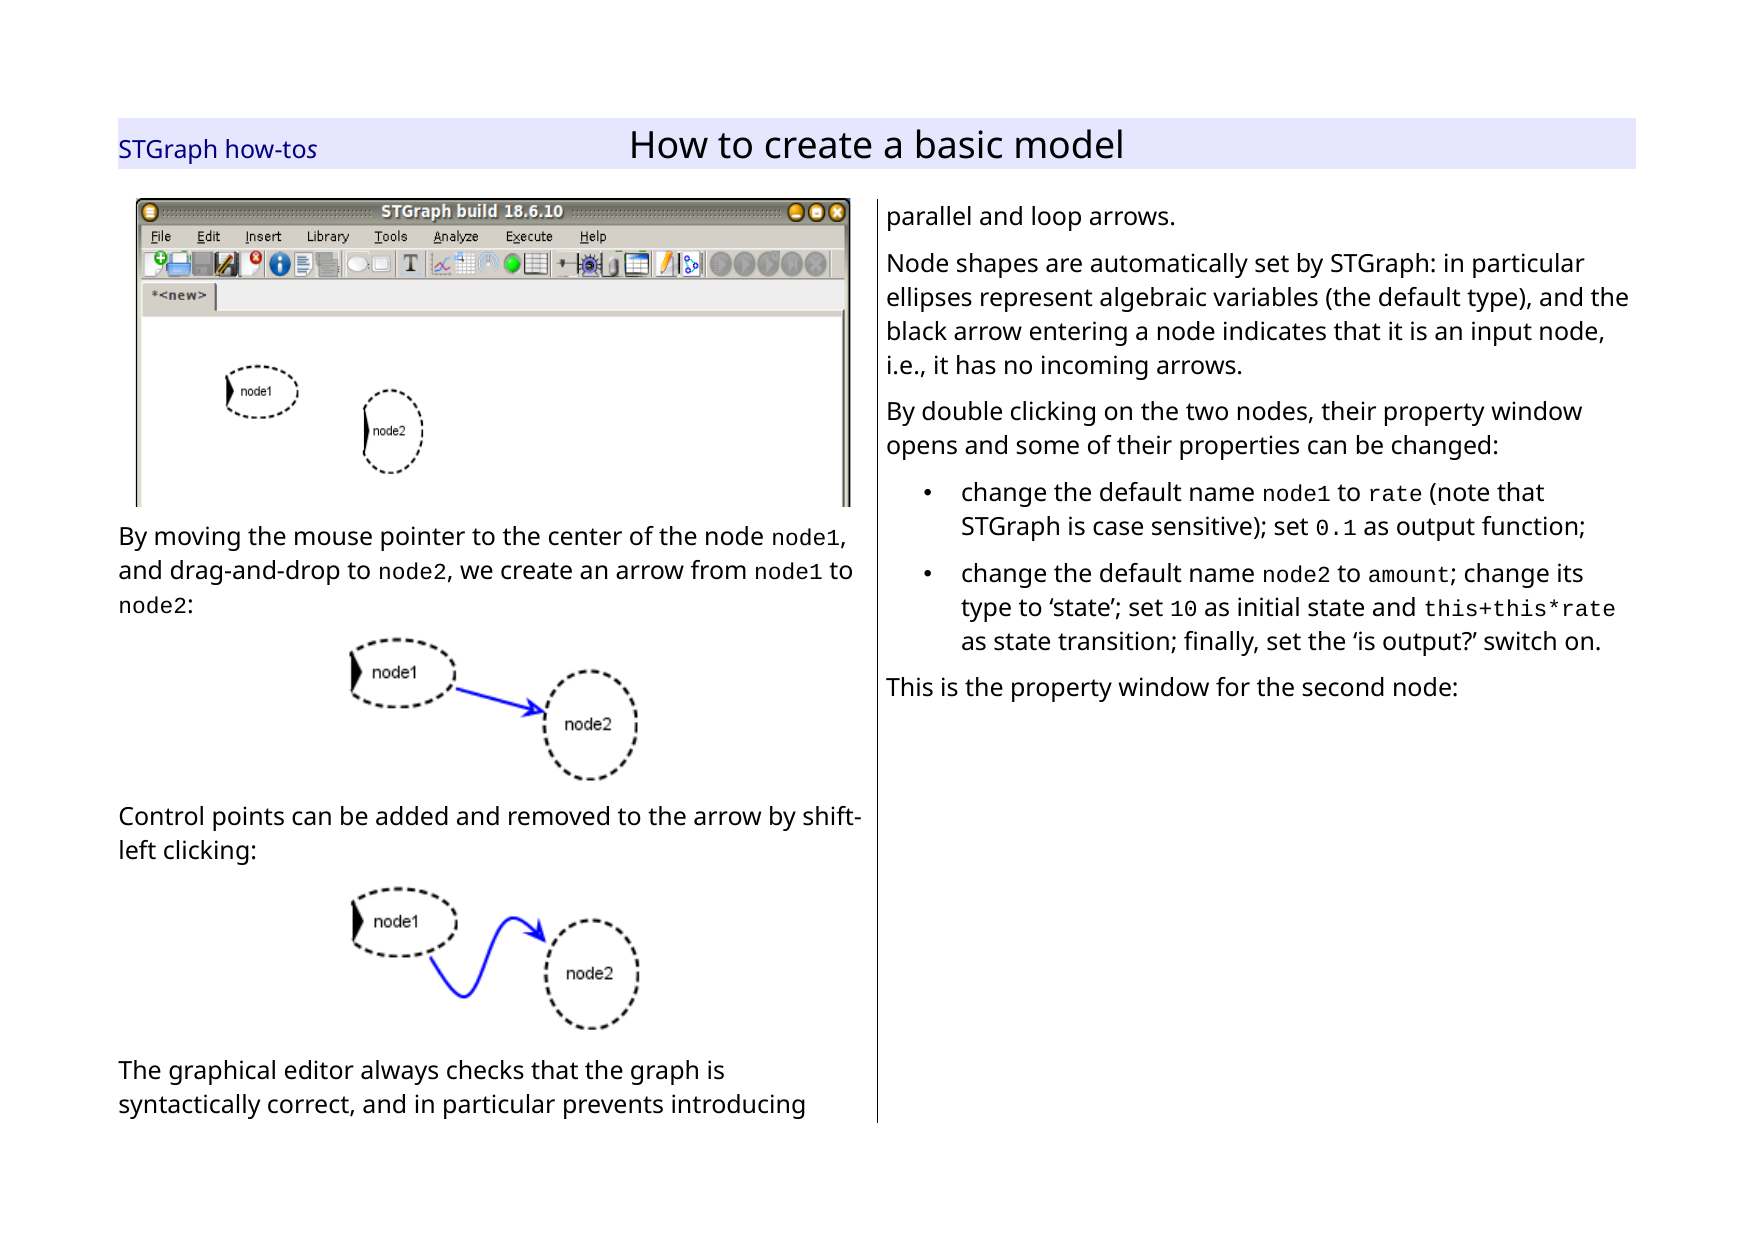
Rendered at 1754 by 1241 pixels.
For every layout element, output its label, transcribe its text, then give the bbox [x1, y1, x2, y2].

text The graphical editor always checks that the graph is syntactically correct, and in particular prevents introducing [118, 1053, 868, 1121]
text Node shapes are automatically set by STGraph: in particular ellipses represent algebraic variables (the default type), and the black arrow entering a node indicates that it is an input node, i.e., it has no incoming arrows. [886, 245, 1636, 381]
text By double clicking on the two nodes, their property window opens and some of their properties can be changed: [886, 394, 1636, 462]
picture [135, 198, 851, 507]
text Control points can be added and removed to the arrow by shift-left clicking: [118, 799, 868, 867]
list change the default name node2 to amount; change its type to ‘state’; set 10 as initial state and this+this*rate as state transition; finally, set the ‘is output?’ switch on. [923, 555, 1636, 657]
list change the default name node1 to rate (note that STGraph is case sensitive); set 0.1 as output function; [923, 474, 1636, 543]
picture [342, 633, 644, 787]
text parallel and loop arrows. [886, 199, 1636, 233]
text This is the property window for the second node: [886, 670, 1636, 704]
picture [342, 879, 644, 1041]
text By moving the mouse pointer to the center of the node node1, and drag-and-drop to node2, we create an arrow from node1 to node2: [118, 519, 868, 621]
